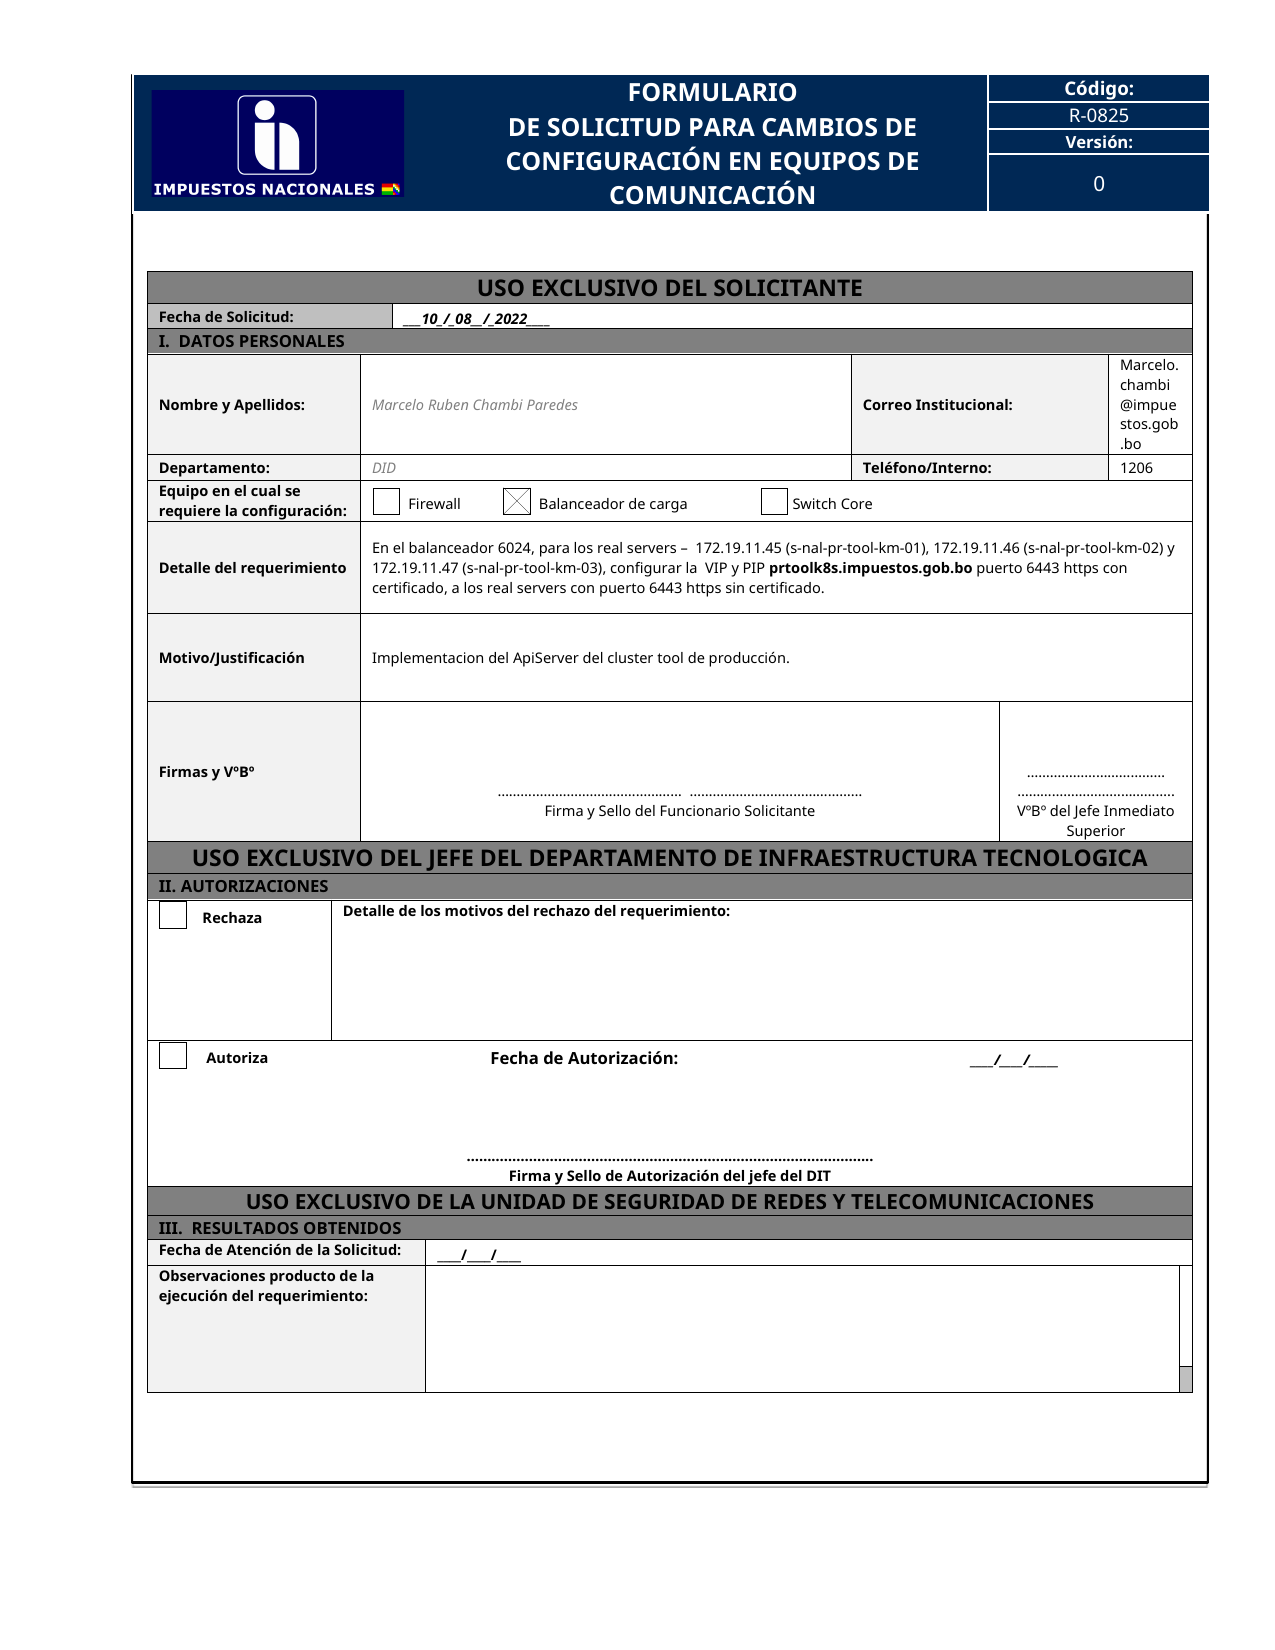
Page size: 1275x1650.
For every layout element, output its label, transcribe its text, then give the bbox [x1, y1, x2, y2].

table_cell Fecha de Autorización: [331, 1041, 837, 1069]
table_cell ………………………………………… ……………………………………… Firma y Sello del Funcionario Solicitante [361, 702, 999, 841]
table_cell I. DATOS PERSONALES [148, 329, 1192, 353]
table_cell ……………………………… ………………………………….. VºBº del Jefe Inmediato Superior [1000, 702, 1192, 841]
table_cell Firewall Balanceador de carga Switch Core [361, 481, 1192, 521]
table_cell III. RESULTADOS OBTENIDOS [148, 1216, 1192, 1239]
table_cell Detalle de los motivos del rechazo del requerimiento: [332, 901, 1192, 1040]
table_cell Detalle del requerimiento [148, 522, 360, 613]
table_cell Departamento: [148, 455, 360, 480]
table_cell Implementacion del ApiServer del cluster tool de producción. [361, 614, 1192, 701]
table_cell Marcelo Ruben Chambi Paredes [361, 355, 851, 454]
table_cell ____/____/____ [426, 1240, 1192, 1265]
table_cell DID [361, 455, 851, 480]
table_cell En el balanceador 6024, para los real servers – 172.19.11.45 (s-nal-pr-tool-km-01), 172.19.11.46 (s-nal-pr-tool-km-02) y 172.19.11.47 (s-nal-pr-tool-km-03), configurar la VIP y PIP prtoolk8s.impuestos.gob.bo puerto 6443 https con certificado, a los real servers con puerto 6443 https sin certificado. [361, 522, 1192, 613]
table_cell …………………………………………………………………………………….. Firma y Sello de Autorización del jefe del DIT [148, 1070, 1192, 1186]
table_cell Nombre y Apellidos: [148, 355, 360, 454]
table_cell Equipo en el cual se requiere la configuración: [148, 481, 360, 521]
table_cell Autoriza [148, 1041, 331, 1069]
table_cell ___10_/_08__/_2022____ [393, 304, 1192, 328]
table_header USO EXCLUSIVO DEL SOLICITANTE [148, 272, 1192, 303]
table_cell USO EXCLUSIVO DEL JEFE DEL DEPARTAMENTO DE INFRAESTRUCTURA TECNOLOGICA [148, 842, 1192, 873]
table_cell 1206 [1109, 455, 1192, 480]
table_cell Fecha de Atención de la Solicitud: [148, 1240, 425, 1265]
table_cell [1180, 1266, 1192, 1366]
table_cell Observaciones producto de la ejecución del requerimiento: [148, 1266, 425, 1392]
table_cell ____/____/_____ [837, 1041, 1192, 1069]
table_cell [426, 1266, 1179, 1392]
table_cell Correo Institucional: [852, 355, 1108, 454]
table_cell Marcelo.chambi@impuestos.gob.bo [1109, 355, 1192, 454]
table_cell II. AUTORIZACIONES [148, 874, 1192, 899]
table_cell Rechaza [148, 901, 331, 1040]
table_cell Teléfono/Interno: [852, 455, 1108, 480]
table_cell Fecha de Solicitud: [148, 304, 392, 328]
table_cell Firmas y VºBº [148, 702, 360, 841]
picture [151, 90, 405, 197]
table_cell USO EXCLUSIVO DE LA UNIDAD DE SEGURIDAD DE REDES Y TELECOMUNICACIONES [148, 1187, 1192, 1215]
table_cell Motivo/Justificación [148, 614, 360, 701]
